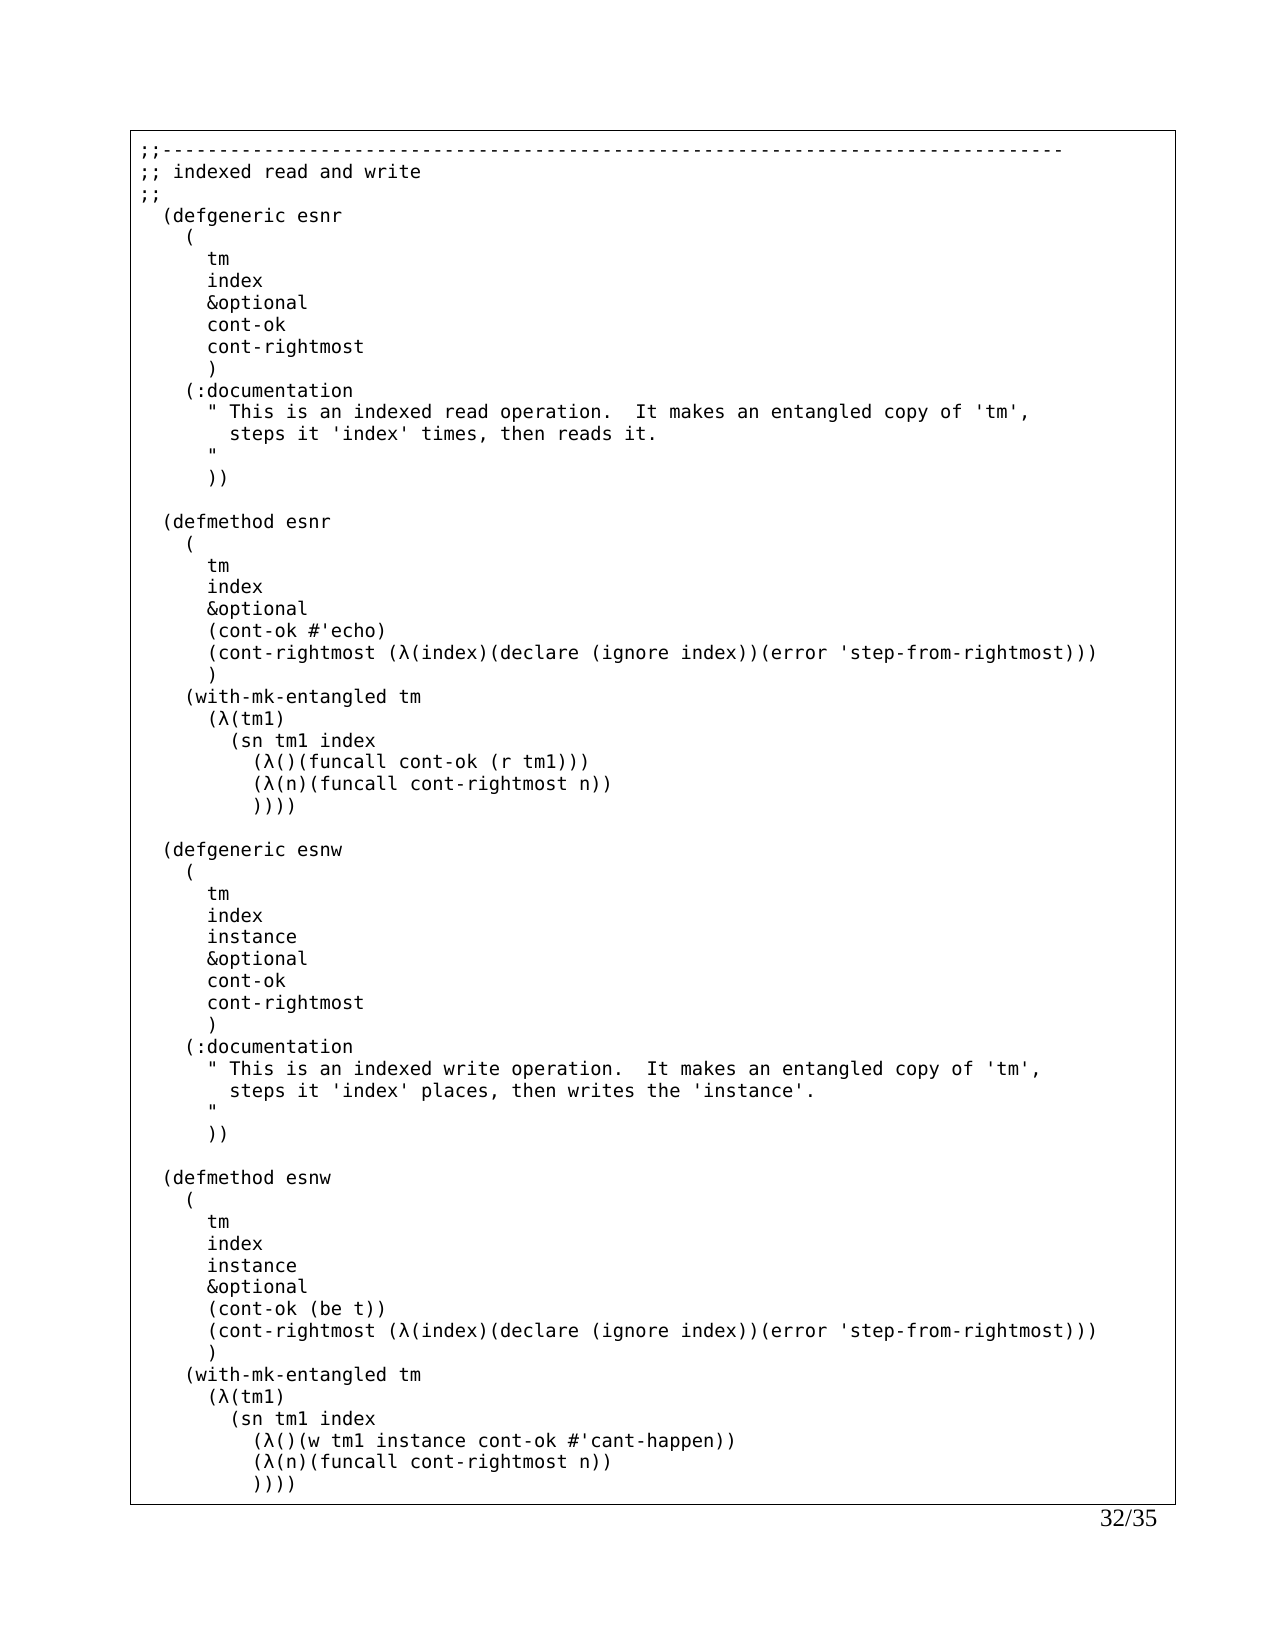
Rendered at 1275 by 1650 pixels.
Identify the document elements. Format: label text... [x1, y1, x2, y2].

text (defgeneric esnw [139, 839, 1167, 861]
text " This is an indexed read operation. It makes an entangled copy of 'tm', [139, 401, 1167, 423]
text index [139, 270, 1167, 292]
text )) [139, 1123, 1167, 1145]
text ( [139, 533, 1167, 554]
text instance [139, 926, 1167, 948]
text ( [139, 226, 1167, 248]
text ( [139, 861, 1167, 883]
text &optional [139, 948, 1167, 970]
text steps it 'index' times, then reads it. [139, 423, 1167, 445]
text (:documentation [139, 1036, 1167, 1058]
text ) [139, 1342, 1167, 1364]
text (cont-ok #'echo) [139, 620, 1167, 642]
text (sn tm1 index [139, 729, 1167, 751]
text ;; [139, 183, 1167, 204]
text (λ(tm1) [139, 708, 1167, 729]
text instance [139, 1254, 1167, 1276]
text (λ()(funcall cont-ok (r tm1))) [139, 751, 1167, 773]
text (with-mk-entangled tm [139, 1364, 1167, 1386]
text ) [139, 1014, 1167, 1036]
text index [139, 576, 1167, 598]
text (λ(n)(funcall cont-rightmost n)) [139, 773, 1167, 795]
text " [139, 1101, 1167, 1123]
text ) [139, 358, 1167, 379]
text (λ()(w tm1 instance cont-ok #'cant-happen)) [139, 1429, 1167, 1451]
text (:documentation [139, 379, 1167, 401]
text cont-rightmost [139, 336, 1167, 358]
text )) [139, 467, 1167, 489]
text index [139, 1233, 1167, 1254]
text cont-ok [139, 970, 1167, 992]
text index [139, 904, 1167, 926]
text " [139, 445, 1167, 467]
text cont-ok [139, 314, 1167, 336]
text (defmethod esnw [139, 1167, 1167, 1189]
text (cont-rightmost (λ(index)(declare (ignore index))(error 'step-from-rightmost))) [139, 642, 1167, 664]
text tm [139, 248, 1167, 270]
text tm [139, 554, 1167, 576]
text (cont-ok (be t)) [139, 1298, 1167, 1320]
text tm [139, 883, 1167, 904]
text &optional [139, 598, 1167, 620]
text (with-mk-entangled tm [139, 686, 1167, 708]
text (defgeneric esnr [139, 204, 1167, 226]
text tm [139, 1211, 1167, 1233]
text ;;-------------------------------------------------------------------------------- [139, 139, 1167, 161]
text &optional [139, 292, 1167, 314]
text (defmethod esnr [139, 511, 1167, 533]
text (λ(n)(funcall cont-rightmost n)) [139, 1451, 1167, 1473]
text (λ(tm1) [139, 1386, 1167, 1408]
text (sn tm1 index [139, 1408, 1167, 1429]
text ;; indexed read and write [139, 161, 1167, 183]
text " This is an indexed write operation. It makes an entangled copy of 'tm', [139, 1058, 1167, 1079]
text cont-rightmost [139, 992, 1167, 1014]
text steps it 'index' places, then writes the 'instance'. [139, 1079, 1167, 1101]
text (cont-rightmost (λ(index)(declare (ignore index))(error 'step-from-rightmost))) [139, 1320, 1167, 1342]
text &optional [139, 1276, 1167, 1298]
text )))) [139, 795, 1167, 817]
text ( [139, 1189, 1167, 1211]
text ) [139, 664, 1167, 686]
